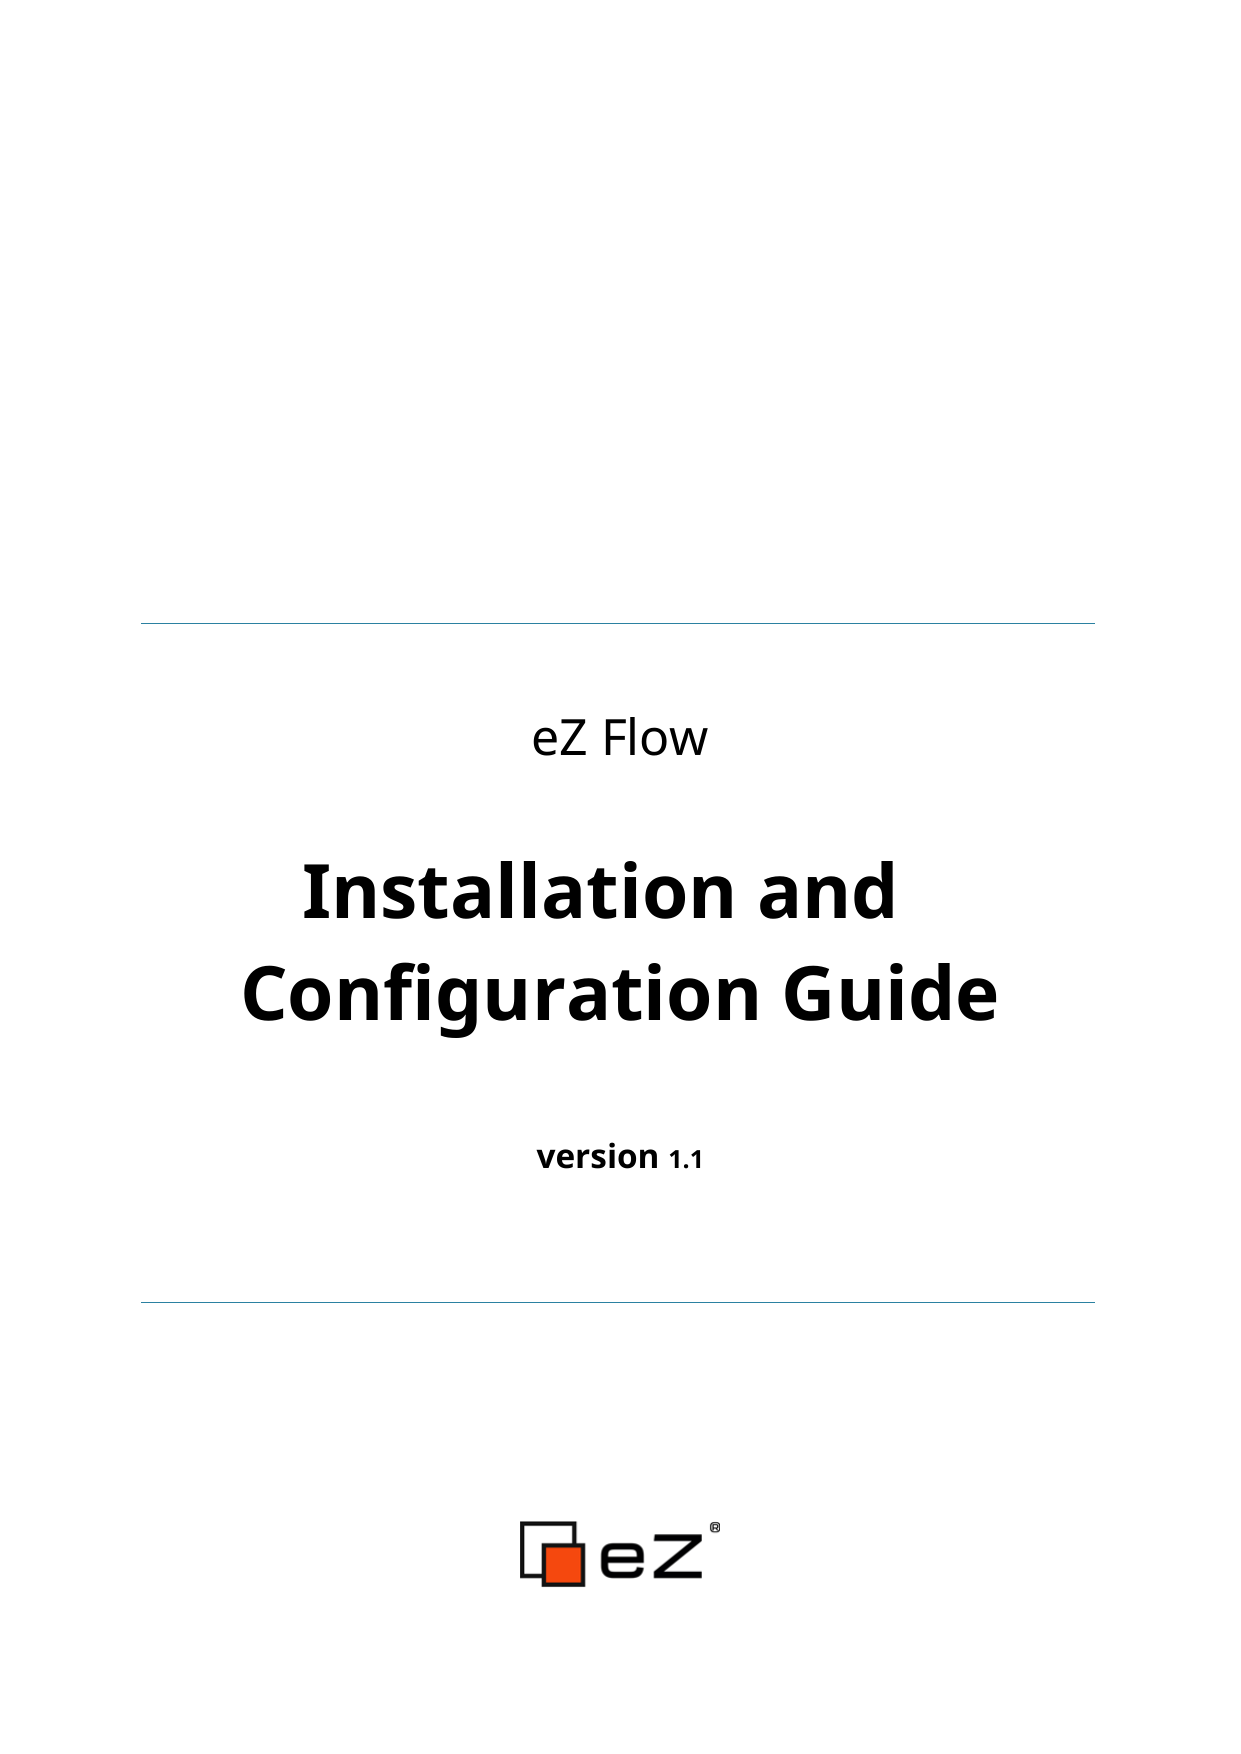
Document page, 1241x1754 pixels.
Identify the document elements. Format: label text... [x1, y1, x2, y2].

text Configuration Guide [118, 940, 1122, 1042]
text eZ Flow [118, 702, 1122, 770]
text version 1.1 [118, 1042, 1122, 1179]
text Installation and [118, 838, 1122, 940]
picture [520, 1519, 720, 1591]
